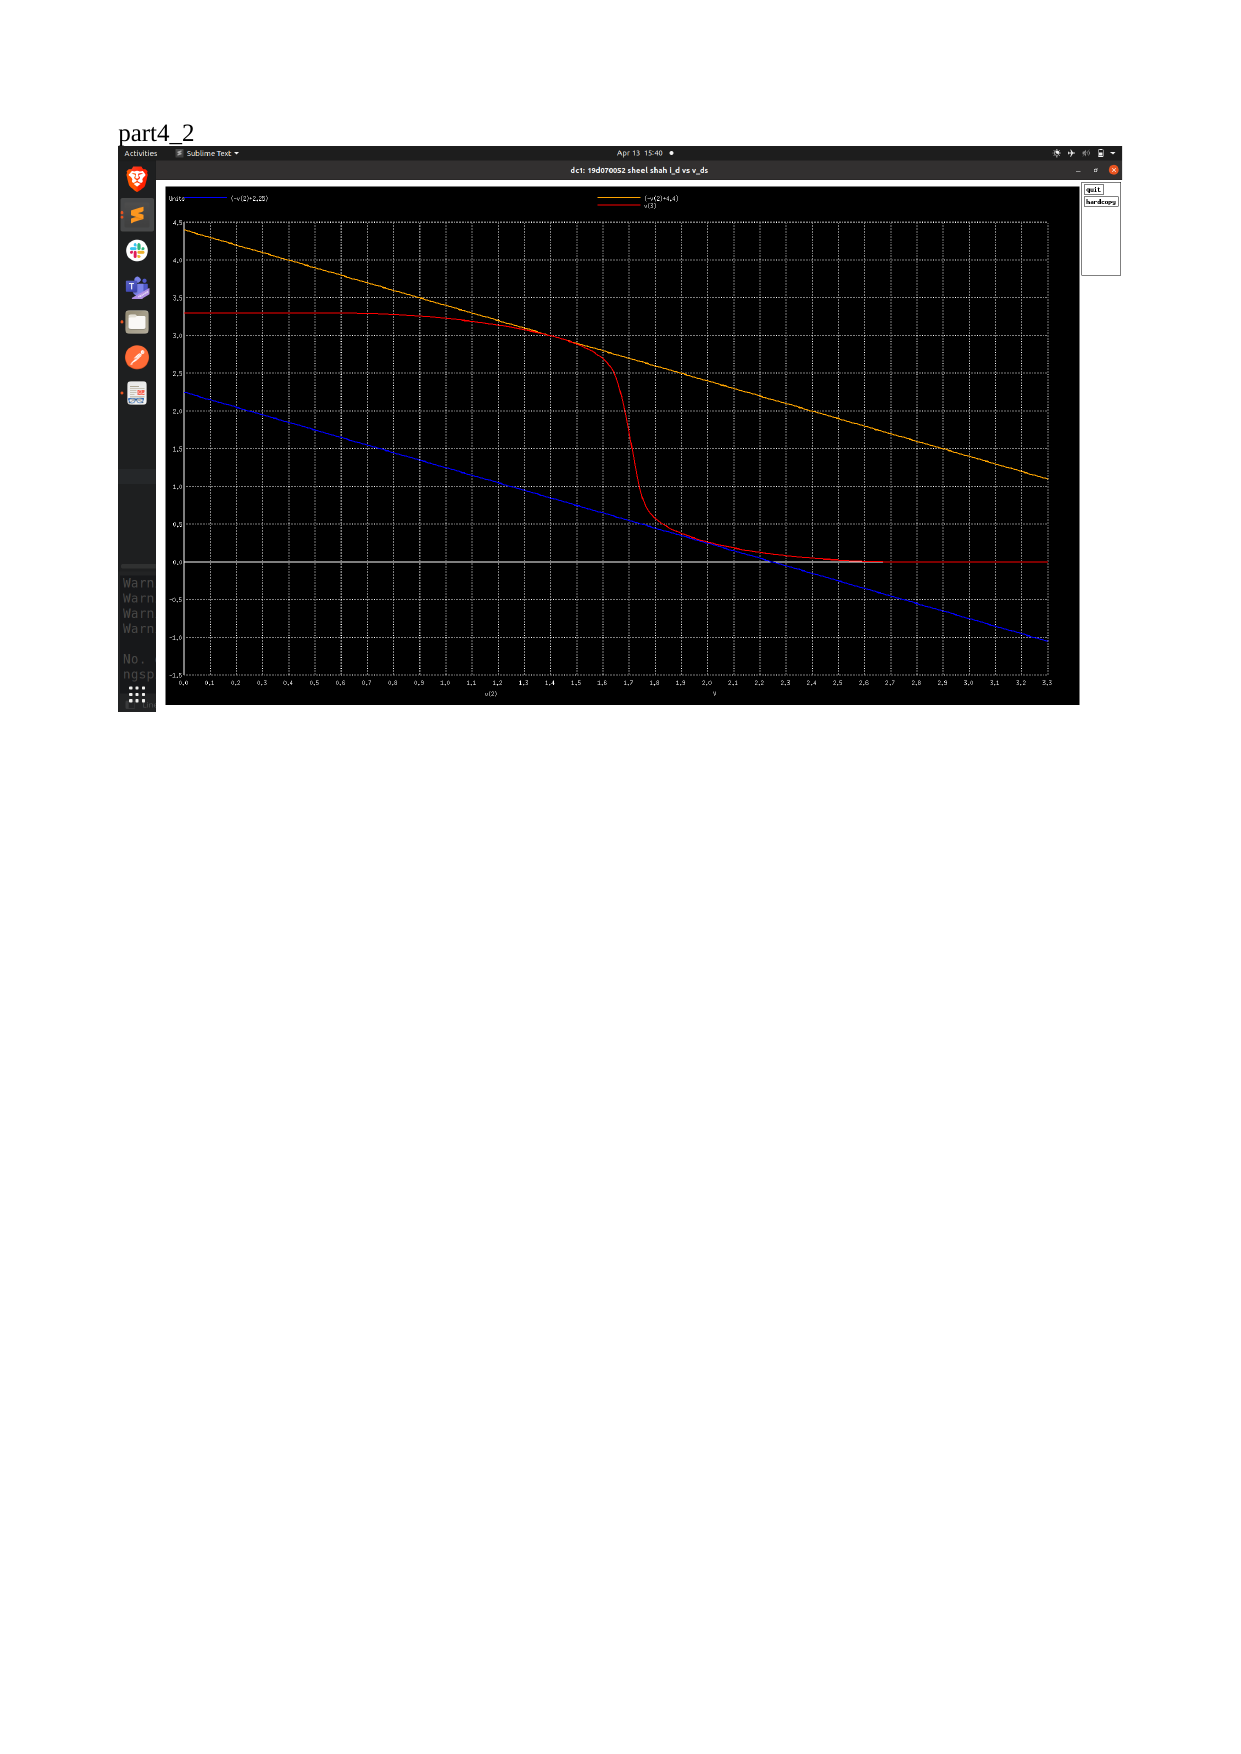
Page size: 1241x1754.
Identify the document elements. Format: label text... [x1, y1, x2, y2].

picture [118, 146, 1123, 712]
text part4_2 [118, 118, 1122, 146]
